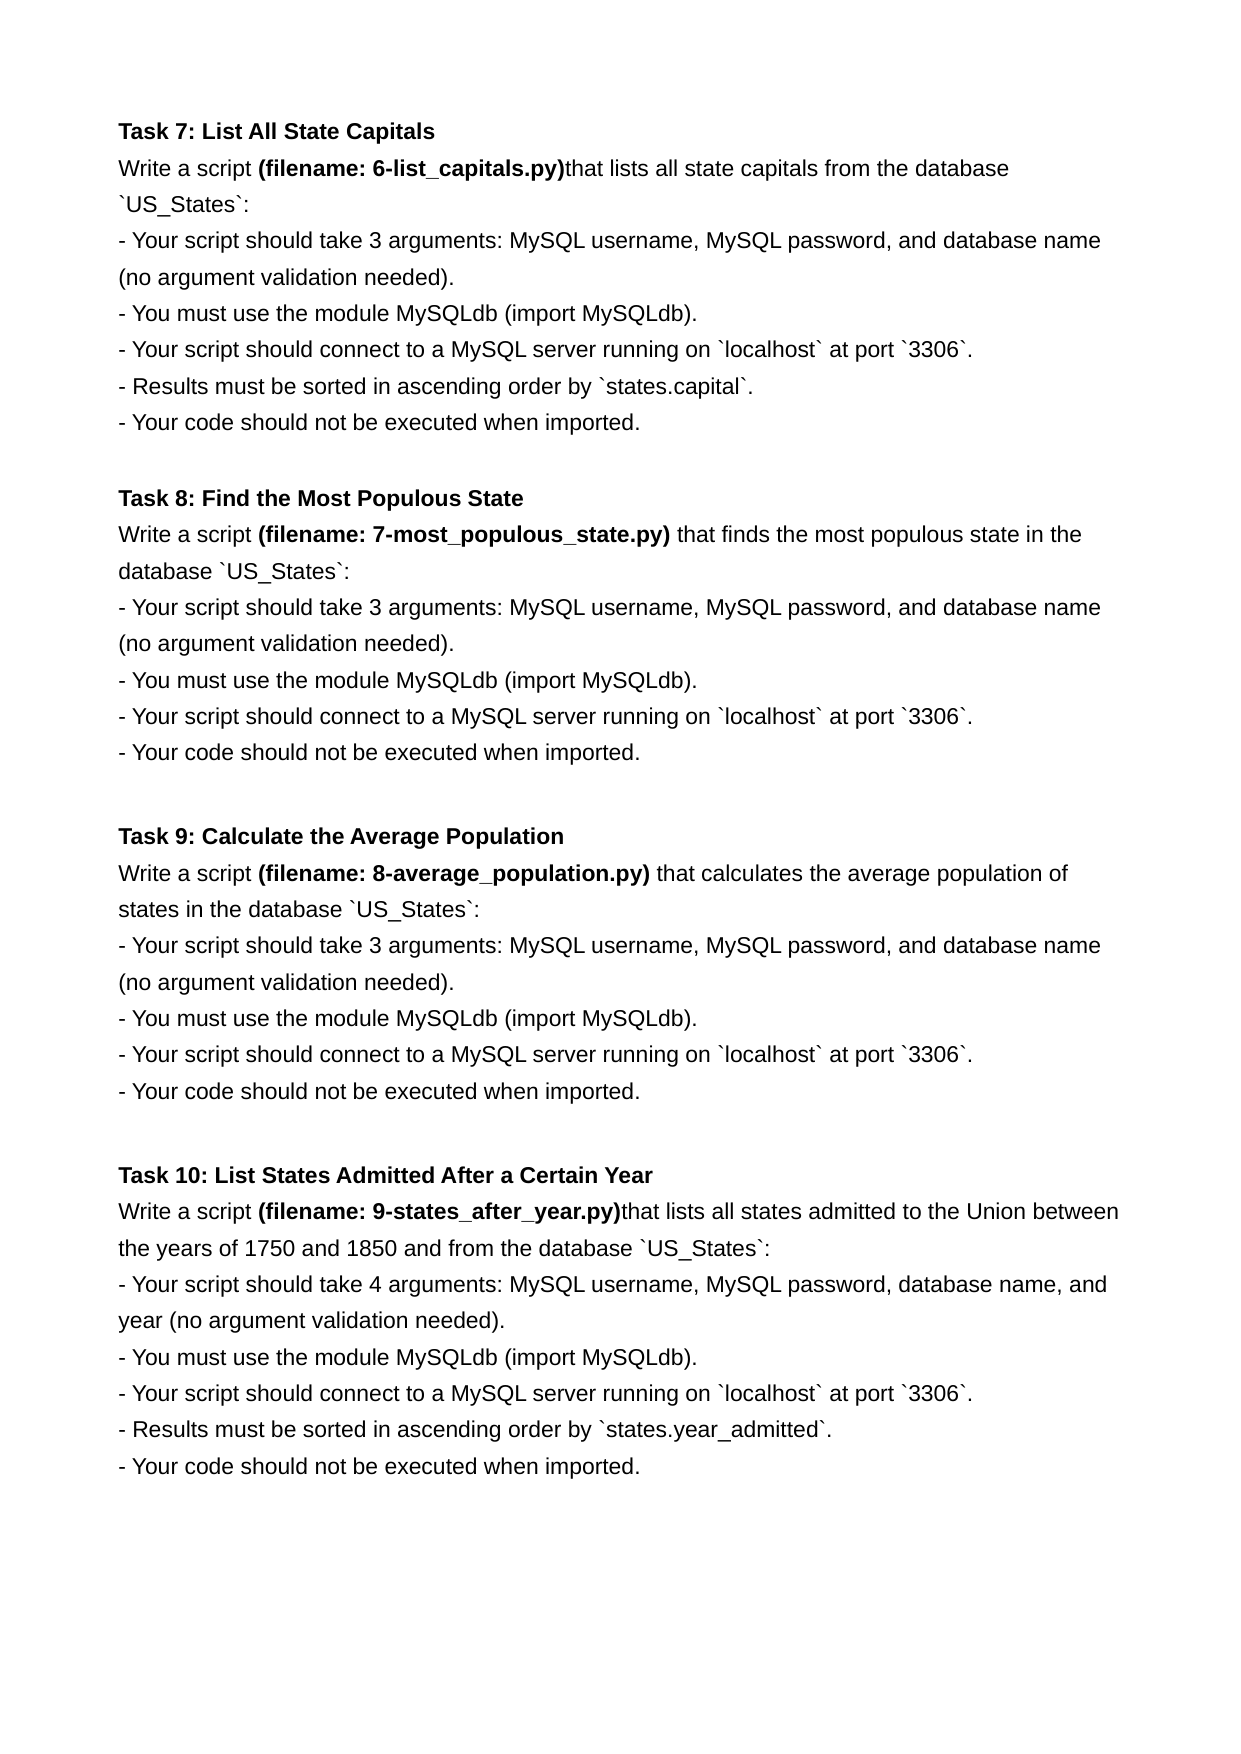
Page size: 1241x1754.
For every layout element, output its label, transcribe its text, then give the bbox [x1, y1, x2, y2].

text Task 7: List All State Capitals [118, 118, 1122, 144]
text Write a script (filename: 8-average_population.py) that calculates the average population of states in the database `US_States`: [118, 860, 1122, 922]
text - You must use the module MySQLdb (import MySQLdb). [118, 1005, 1122, 1031]
text Write a script (filename: 9-states_after_year.py)that lists all states admitted to the Union between the years of 1750 and 1850 and from the database `US_States`: [118, 1198, 1122, 1261]
text Task 10: List States Admitted After a Certain Year [118, 1162, 1122, 1188]
text - Your script should connect to a MySQL server running on `localhost` at port `3306`. [118, 336, 1122, 363]
text Write a script (filename: 6-list_capitals.py)that lists all state capitals from the database `US_States`: [118, 154, 1122, 217]
text - Your script should take 3 arguments: MySQL username, MySQL password, and database name (no argument validation needed). [118, 594, 1122, 657]
text - You must use the module MySQLdb (import MySQLdb). [118, 300, 1122, 326]
text - Your script should take 3 arguments: MySQL username, MySQL password, and database name (no argument validation needed). [118, 227, 1122, 290]
text - Your code should not be executed when imported. [118, 739, 1122, 766]
text - Your script should take 3 arguments: MySQL username, MySQL password, and database name (no argument validation needed). [118, 932, 1122, 995]
text Task 8: Find the Most Populous State [118, 485, 1122, 511]
text - Your script should connect to a MySQL server running on `localhost` at port `3306`. [118, 1041, 1122, 1068]
text - Your script should connect to a MySQL server running on `localhost` at port `3306`. [118, 1380, 1122, 1406]
text - Your script should take 4 arguments: MySQL username, MySQL password, database name, and year (no argument validation needed). [118, 1271, 1122, 1333]
text - You must use the module MySQLdb (import MySQLdb). [118, 1343, 1122, 1370]
text - Your code should not be executed when imported. [118, 1453, 1122, 1479]
text - Results must be sorted in ascending order by `states.year_admitted`. [118, 1416, 1122, 1443]
text Write a script (filename: 7-most_populous_state.py) that finds the most populous state in the database `US_States`: [118, 521, 1122, 584]
text - Your code should not be executed when imported. [118, 409, 1122, 435]
text - Results must be sorted in ascending order by `states.capital`. [118, 373, 1122, 399]
text - Your code should not be executed when imported. [118, 1078, 1122, 1104]
text - You must use the module MySQLdb (import MySQLdb). [118, 667, 1122, 693]
text Task 9: Calculate the Average Population [118, 823, 1122, 850]
text - Your script should connect to a MySQL server running on `localhost` at port `3306`. [118, 703, 1122, 729]
